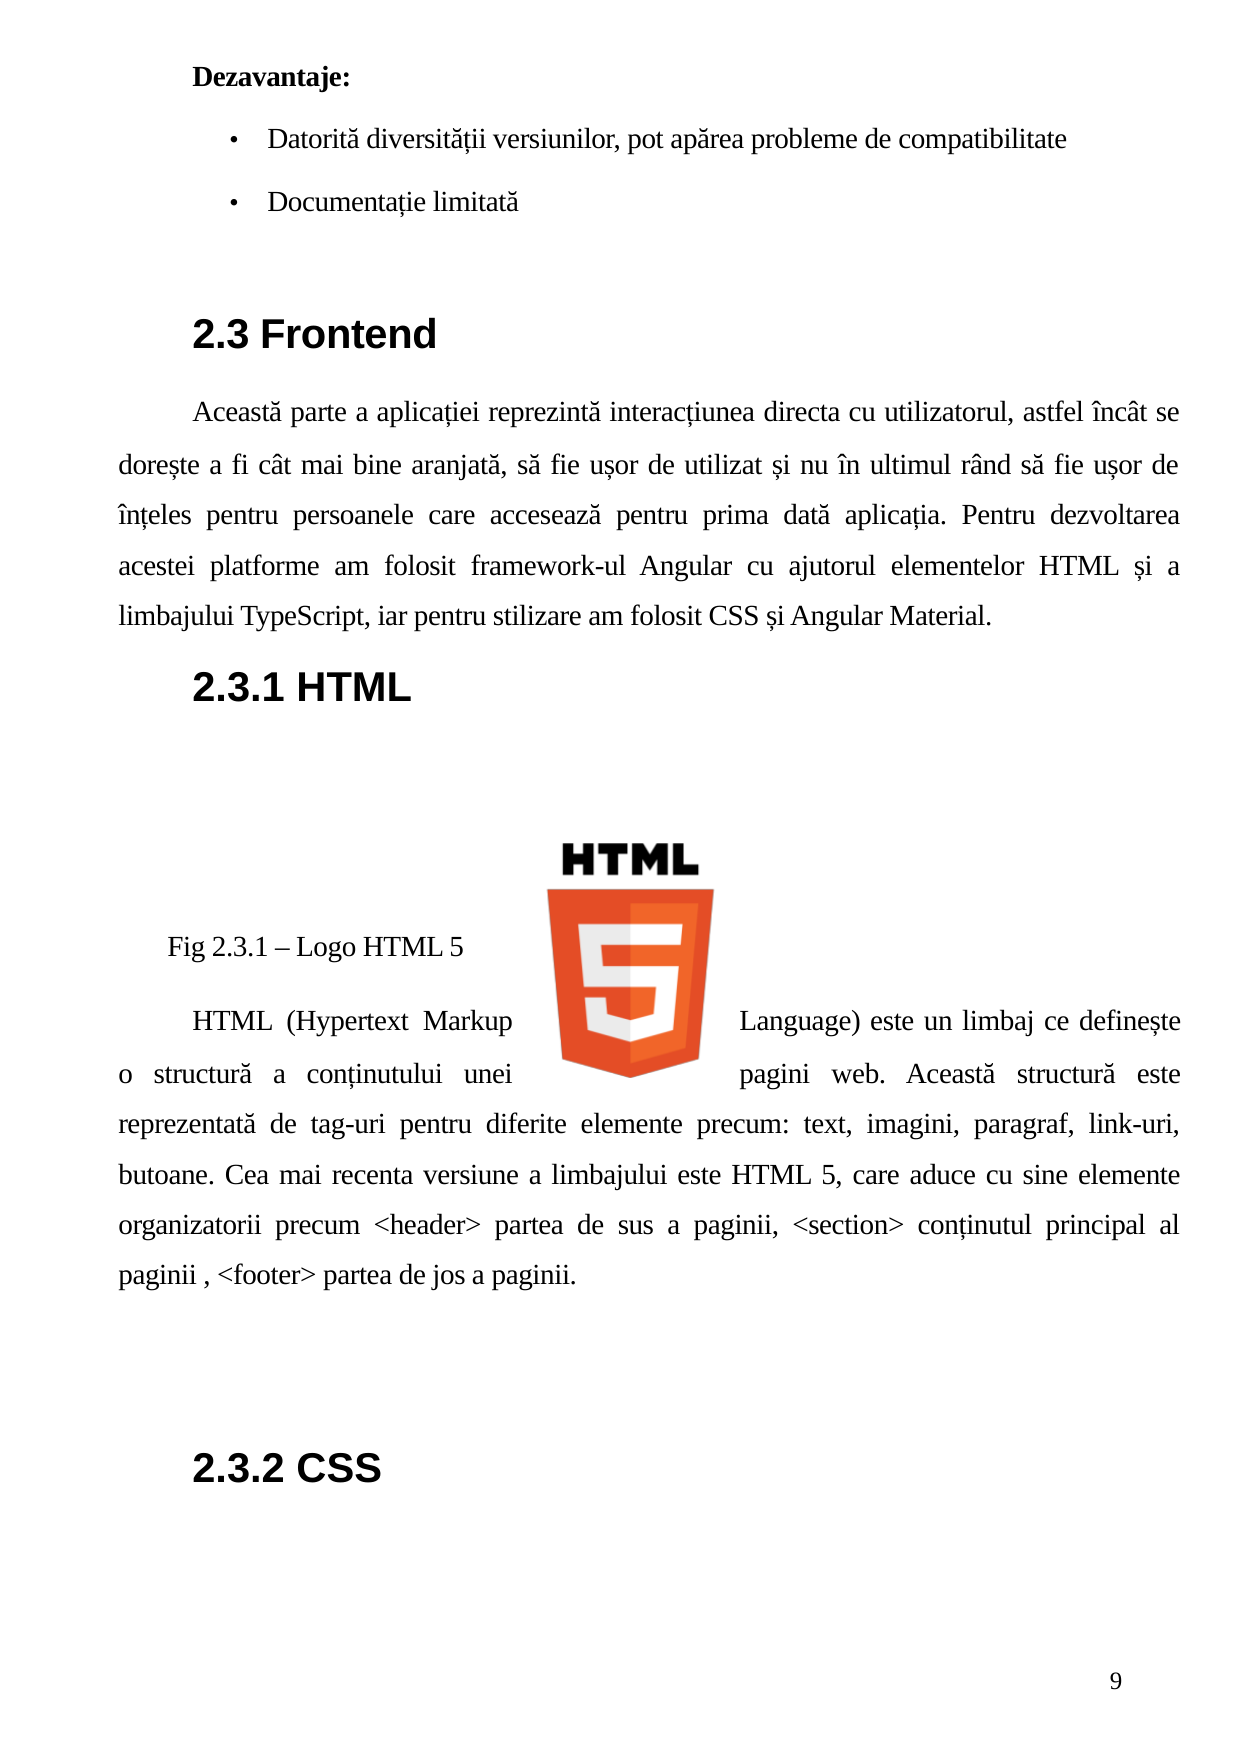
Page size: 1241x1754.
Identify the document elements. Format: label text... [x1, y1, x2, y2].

subtitle 2.3.2 CSS [118, 1444, 1181, 1492]
picture [512, 836, 740, 1082]
list Documentație limitată [229, 184, 1181, 217]
text Fig 2.3.1 – Logo HTML 5 [118, 929, 512, 963]
text HTML (Hypertext Markup Language) este un limbaj ce definește o structură a conținutului unei pagini web. Această structură este reprezentată de tag-uri pentru diferite elemente precum: text, imagini, paragraf, link-uri, butoane. Cea mai recenta versiune a limbajului este HTML 5, care aduce cu sine elemente organizatorii precum <header> partea de sus a paginii, <section> conținutul principal al paginii , <footer> partea de jos a paginii. [118, 992, 1181, 1291]
list Datorită diversității versiunilor, pot apărea probleme de compatibilitate [229, 121, 1181, 155]
text [740, 929, 1181, 963]
subtitle 2.3.1 HTML [118, 663, 1181, 711]
subtitle 2.3 Frontend [118, 310, 1181, 358]
text Această parte a aplicației reprezintă interacțiunea directa cu utilizatorul, astfel încât se dorește a fi cât mai bine aranjată, să fie ușor de utilizat și nu în ultimul rând să fie ușor de înțeles pentru persoanele care accesează pentru prima dată aplicația. Pentru dezvoltarea acestei platforme am folosit framework-ul Angular cu ajutorul elementelor HTML și a limbajului TypeScript, iar pentru stilizare am folosit CSS și Angular Material. [118, 382, 1181, 631]
text Dezavantaje: [118, 59, 1181, 93]
